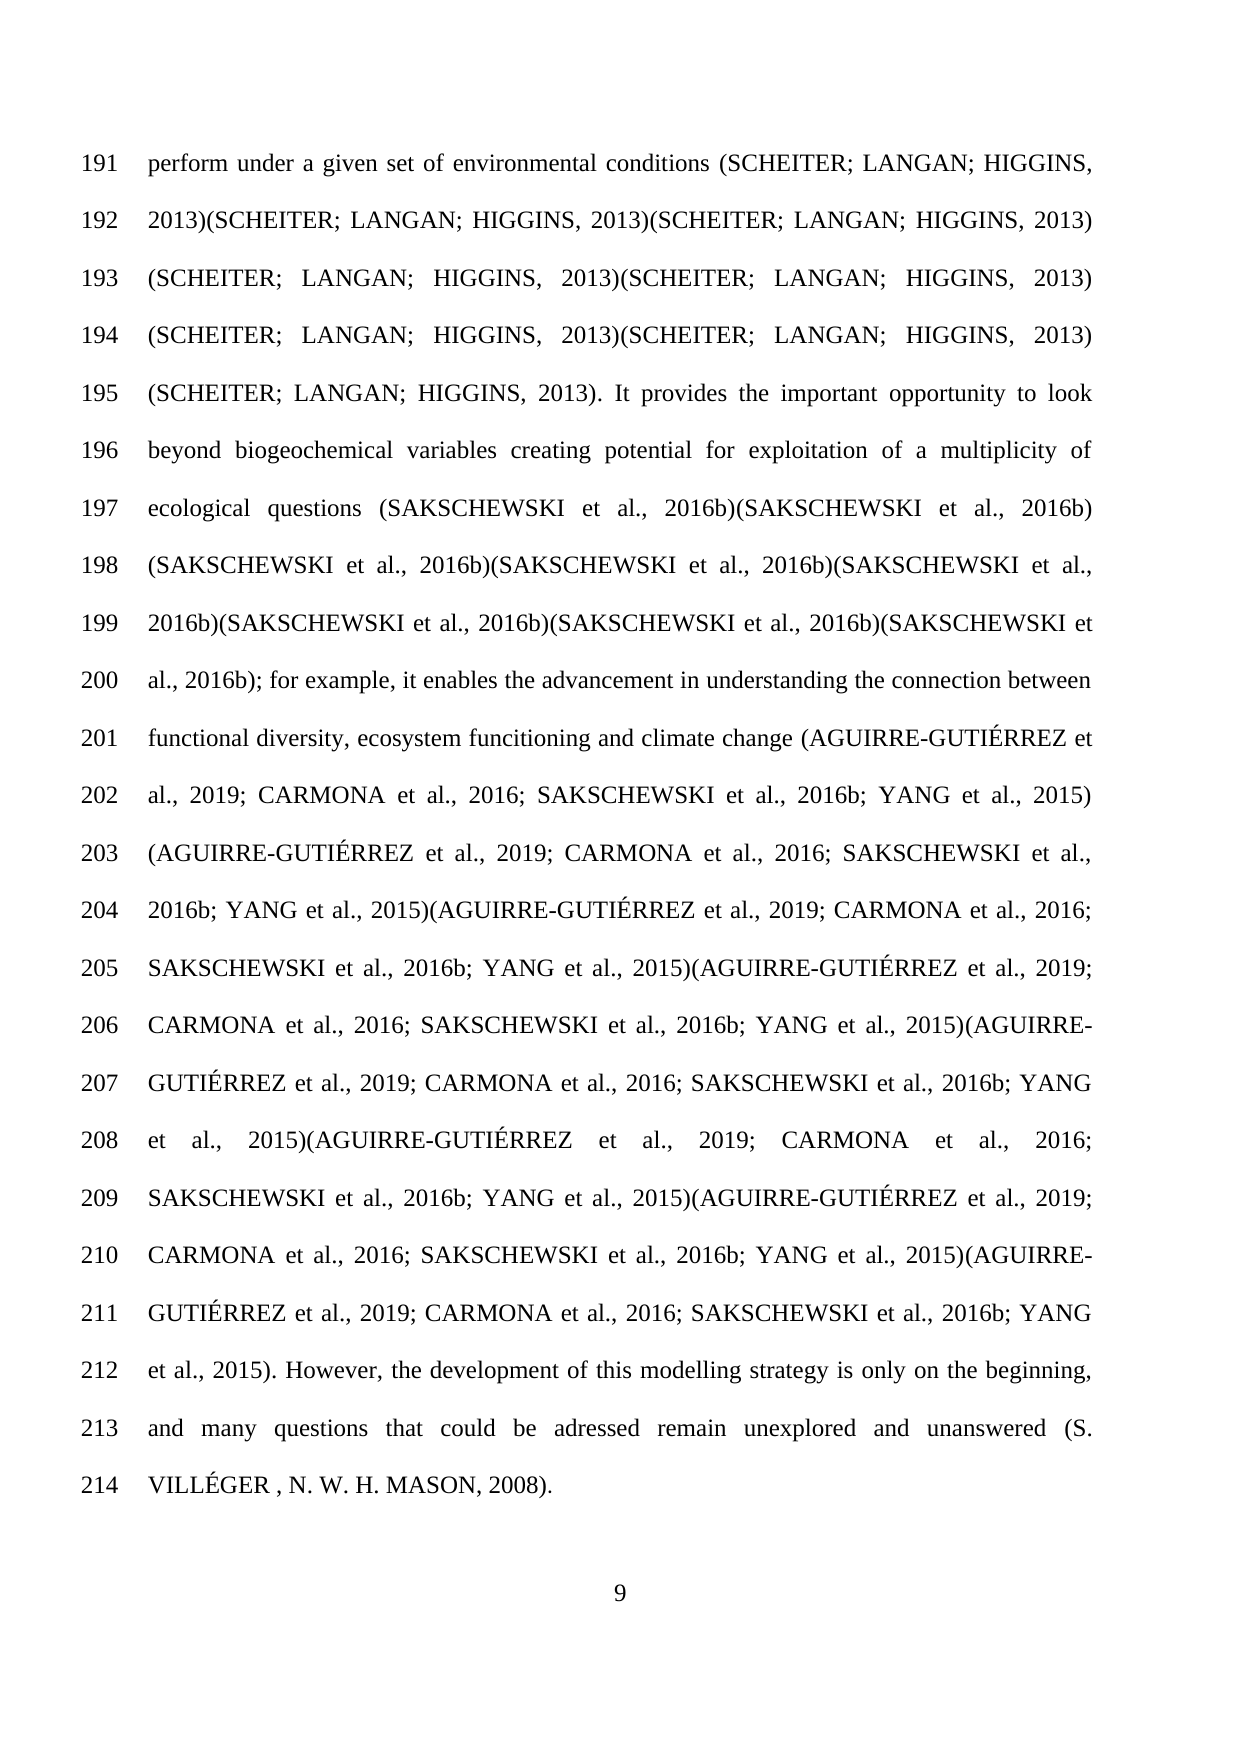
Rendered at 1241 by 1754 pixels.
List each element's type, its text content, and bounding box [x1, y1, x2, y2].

text perform under a given set of environmental conditions (SCHEITER; LANGAN; HIGGINS, 2013)(SCHEITER; LANGAN; HIGGINS, 2013)(SCHEITER; LANGAN; HIGGINS, 2013)(SCHEITER; LANGAN; HIGGINS, 2013)(SCHEITER; LANGAN; HIGGINS, 2013)(SCHEITER; LANGAN; HIGGINS, 2013)(SCHEITER; LANGAN; HIGGINS, 2013)(SCHEITER; LANGAN; HIGGINS, 2013)⁠. It provides the important opportunity to look beyond biogeochemical variables creating potential for exploitation of a multiplicity of ecological questions (SAKSCHEWSKI et al., 2016b)(SAKSCHEWSKI et al., 2016b)(SAKSCHEWSKI et al., 2016b)(SAKSCHEWSKI et al., 2016b)(SAKSCHEWSKI et al., 2016b)(SAKSCHEWSKI et al., 2016b)(SAKSCHEWSKI et al., 2016b)(SAKSCHEWSKI et al., 2016b)⁠; for example, it enables the advancement in understanding the connection between functional diversity, ecosystem funcitioning and climate change (AGUIRRE-GUTIÉRREZ et al., 2019; CARMONA et al., 2016; SAKSCHEWSKI et al., 2016b; YANG et al., 2015)(AGUIRRE-GUTIÉRREZ et al., 2019; CARMONA et al., 2016; SAKSCHEWSKI et al., 2016b; YANG et al., 2015)(AGUIRRE-GUTIÉRREZ et al., 2019; CARMONA et al., 2016; SAKSCHEWSKI et al., 2016b; YANG et al., 2015)(AGUIRRE-GUTIÉRREZ et al., 2019; CARMONA et al., 2016; SAKSCHEWSKI et al., 2016b; YANG et al., 2015)(AGUIRRE-GUTIÉRREZ et al., 2019; CARMONA et al., 2016; SAKSCHEWSKI et al., 2016b; YANG et al., 2015)(AGUIRRE-GUTIÉRREZ et al., 2019; CARMONA et al., 2016; SAKSCHEWSKI et al., 2016b; YANG et al., 2015)(AGUIRRE-GUTIÉRREZ et al., 2019; CARMONA et al., 2016; SAKSCHEWSKI et al., 2016b; YANG et al., 2015)(AGUIRRE-GUTIÉRREZ et al., 2019; CARMONA et al., 2016; SAKSCHEWSKI et al., 2016b; YANG et al., 2015). However, the development of this modelling strategy is only on the beginning, and many questions that could be adressed remain unexplored and unanswered (S. VILLÉGER , N. W. H. MASON, 2008). [148, 148, 1093, 1499]
